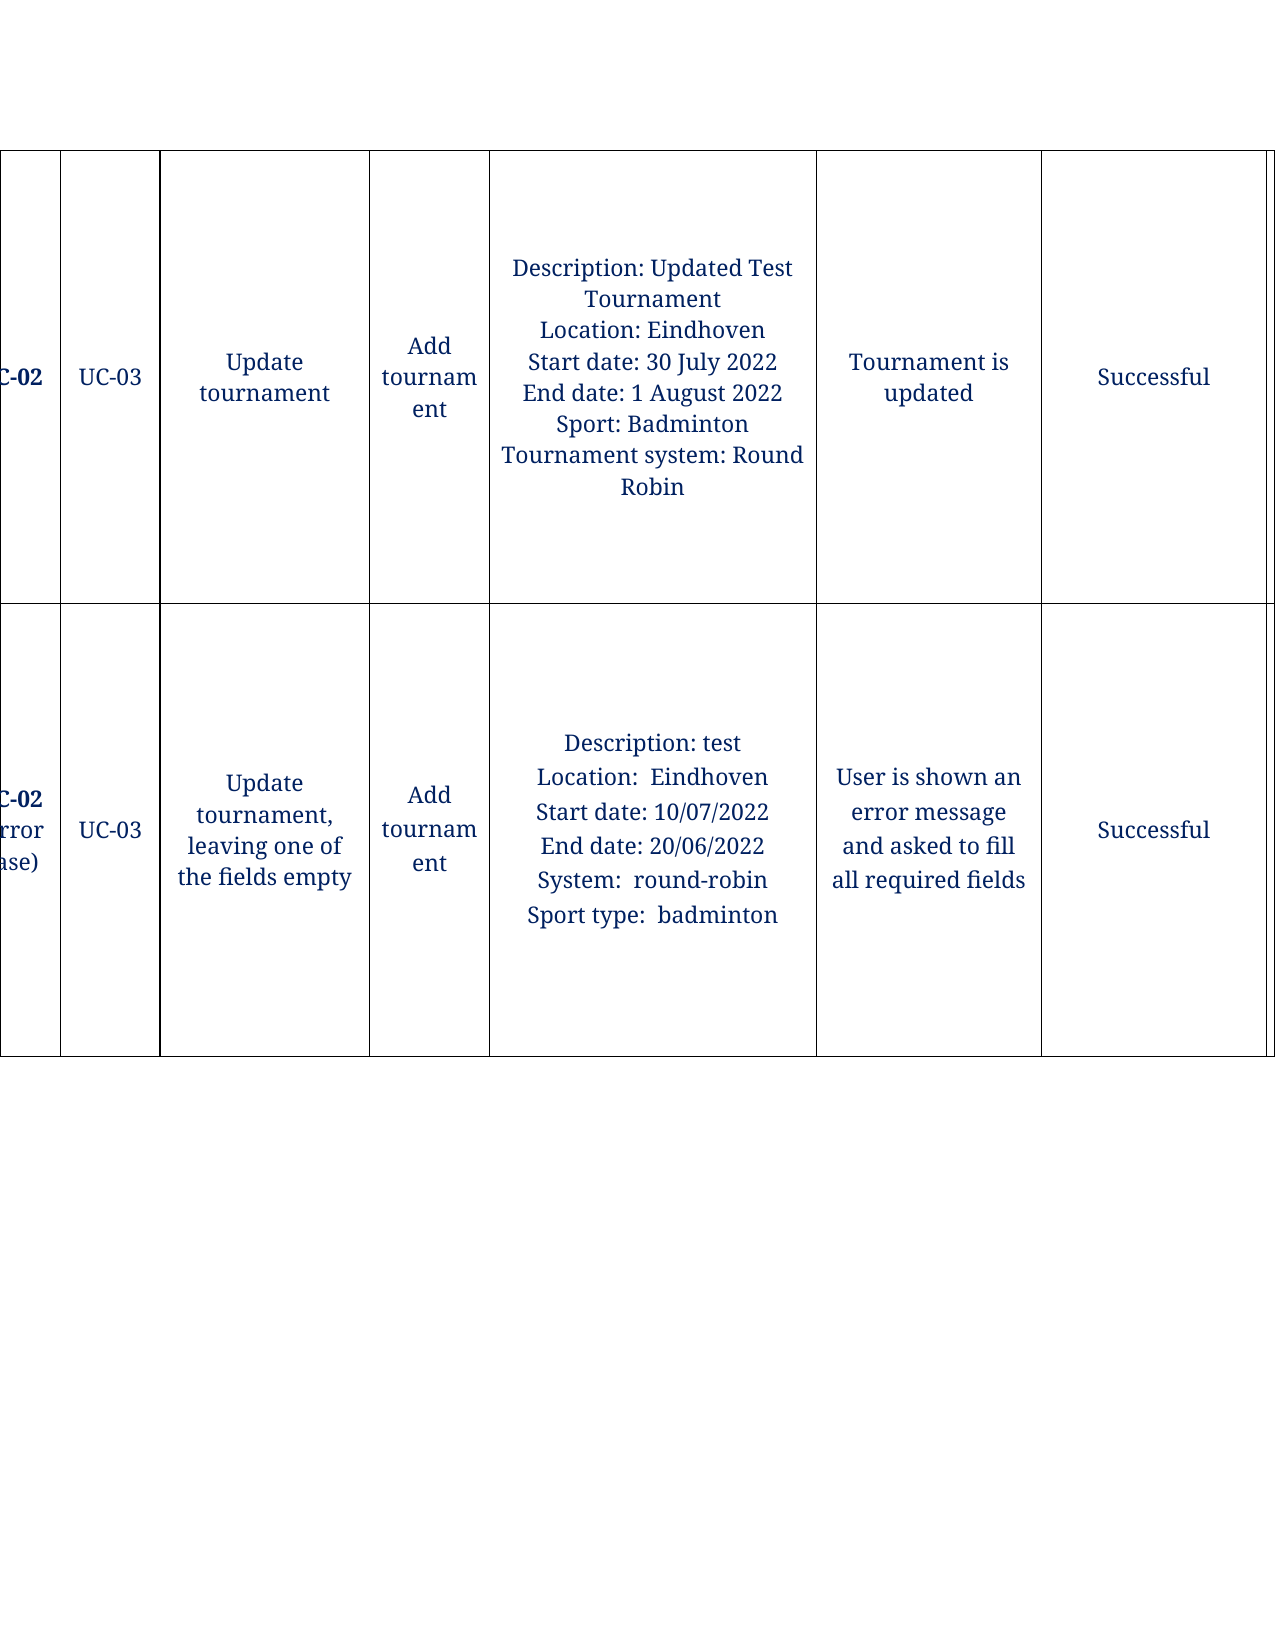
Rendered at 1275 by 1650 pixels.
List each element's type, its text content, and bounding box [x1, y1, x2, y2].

table_cell Add tournament [370, 604, 489, 1056]
table_cell UC-03 [61, 151, 159, 603]
table_cell Successful [1042, 151, 1266, 603]
table_cell User is shown an error message and asked to fill all required fields [817, 604, 1041, 1056]
table_cell UC-03 [61, 604, 159, 1056]
table_cell Description: Updated Test Tournament Location: Eindhoven Start date: 30 July 2022 End date: 1 August 2022 Sport: Badminton Tournament system: Round Robin [490, 151, 816, 603]
table_cell TC-02 [1, 151, 60, 603]
table_cell Tournament is updated [817, 151, 1041, 603]
table_cell [1267, 151, 1274, 603]
table_cell TC-02 (error case) [1, 604, 60, 1056]
table_cell Update tournament, leaving one of the fields empty [161, 604, 369, 1056]
table_cell Add tournament [370, 151, 489, 603]
table_cell [1267, 604, 1274, 1056]
table_cell Successful [1042, 604, 1266, 1056]
table_cell Update tournament [161, 151, 369, 603]
table_cell Description: test Location: Eindhoven Start date: 10/07/2022 End date: 20/06/2022 System: round-robin Sport type: badminton [490, 604, 816, 1056]
